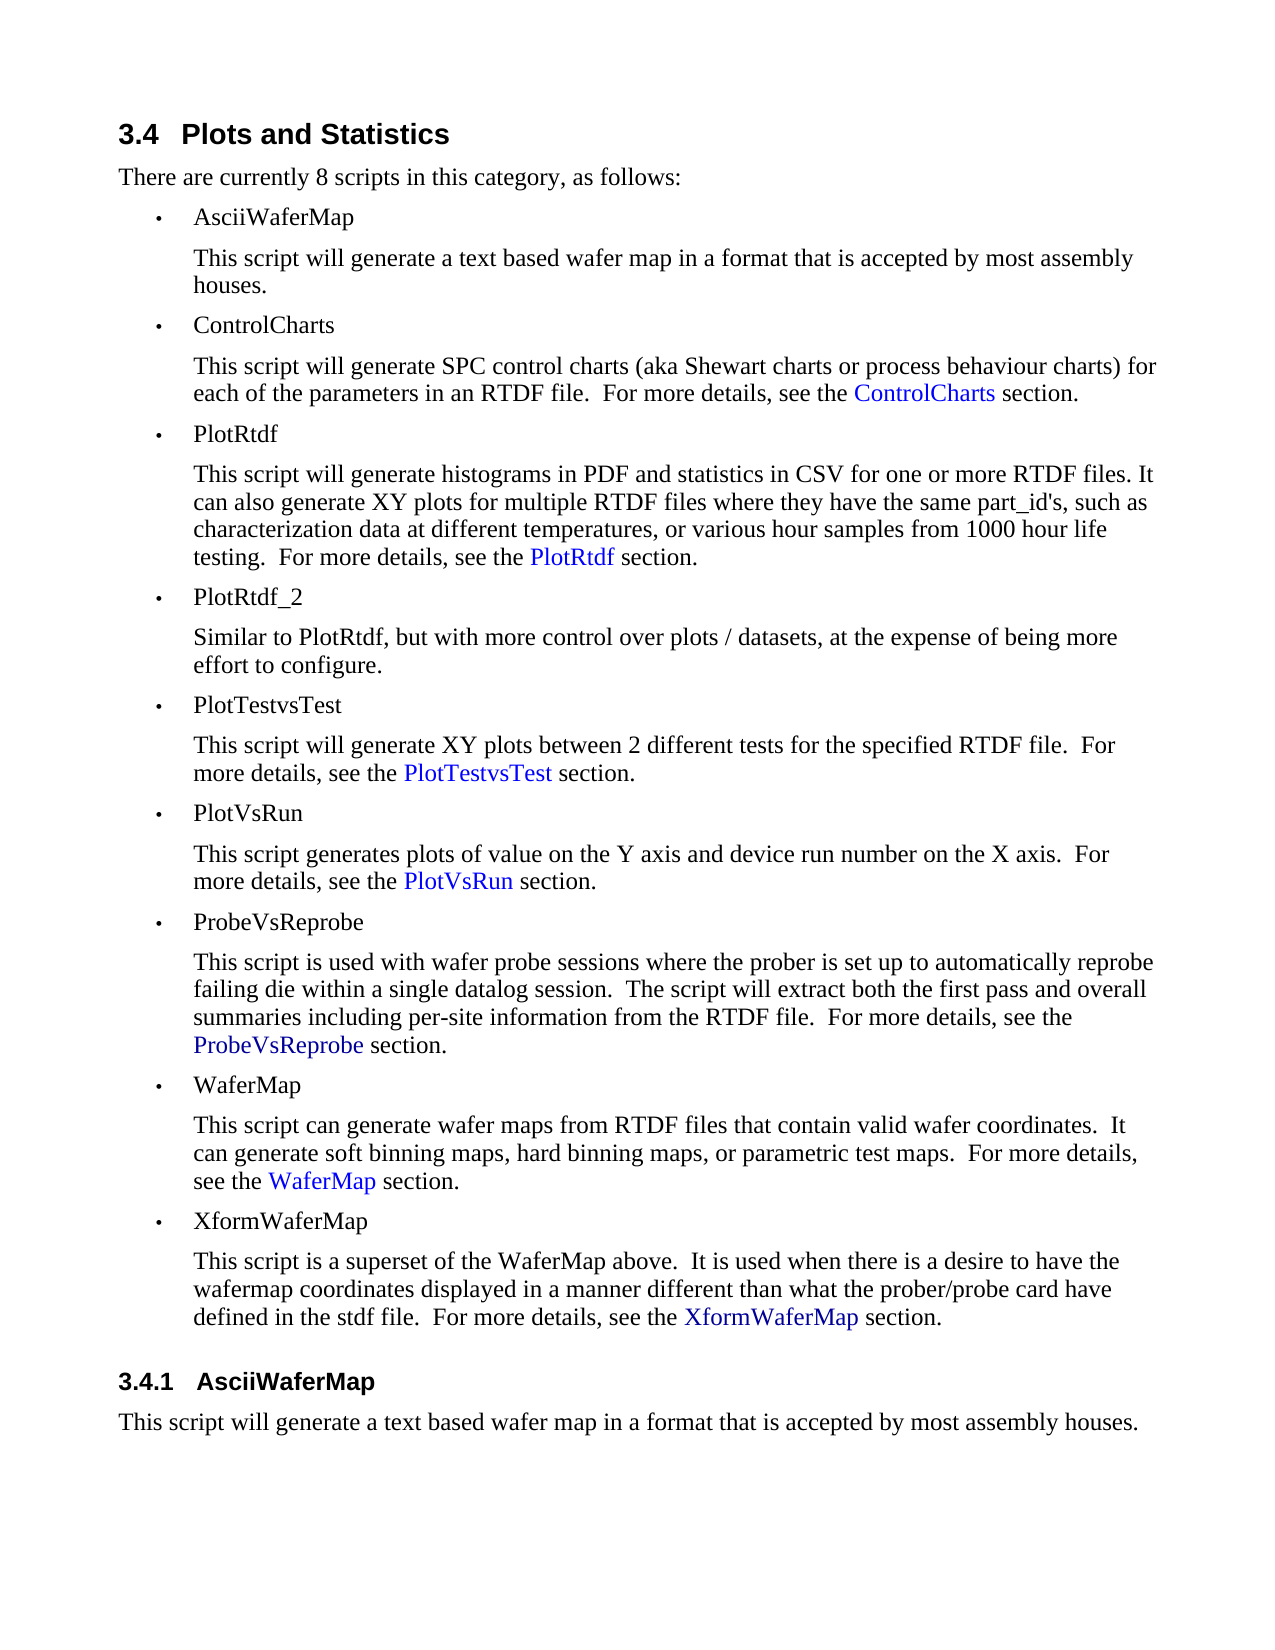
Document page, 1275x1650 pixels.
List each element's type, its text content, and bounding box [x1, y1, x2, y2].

subtitle Plots and Statistics [118, 118, 1157, 151]
list ControlCharts [156, 312, 1157, 339]
list PlotTestvsTest [156, 691, 1157, 719]
list Similar to PlotRtdf, but with more control over plots / datasets, at the expense of being more effort to configure. [156, 623, 1157, 679]
list PlotRtdf_2 [156, 583, 1157, 611]
list PlotRtdf [156, 420, 1157, 447]
list This script can generate wafer maps from RTDF files that contain valid wafer coordinates. It can generate soft binning maps, hard binning maps, or parametric test maps. For more details, see the WaferMap section. [156, 1111, 1157, 1194]
subtitle AsciiWaferMap [118, 1368, 1157, 1396]
list This script will generate histograms in PDF and statistics in CSV for one or more RTDF files. It can also generate XY plots for multiple RTDF files where they have the same part_id's, such as characterization data at different temperatures, or various hour samples from 1000 hour life testing. For more details, see the PlotRtdf section. [156, 460, 1157, 571]
list PlotVsRun [156, 799, 1157, 827]
list This script will generate a text based wafer map in a format that is accepted by most assembly houses. [156, 244, 1157, 299]
list AsciiWaferMap [156, 203, 1157, 231]
list ProbeVsReprobe [156, 908, 1157, 935]
list This script will generate XY plots between 2 different tests for the specified RTDF file. For more details, see the PlotTestvsTest section. [156, 732, 1157, 787]
list This script will generate SPC control charts (aka Shewart charts or process behaviour charts) for each of the parameters in an RTDF file. For more details, see the ControlCharts section. [156, 352, 1157, 407]
text There are currently 8 scripts in this category, as follows: [118, 163, 1157, 191]
list This script is used with wafer probe sessions where the prober is set up to automatically reprobe failing die within a single datalog session. The script will extract both the first pass and overall summaries including per-site information from the RTDF file. For more details, see the ProbeVsReprobe section. [156, 948, 1157, 1059]
list This script is a superset of the WaferMap above. It is used when there is a desire to have the wafermap coordinates displayed in a manner different than what the prober/probe card have defined in the stdf file. For more details, see the XformWaferMap section. [156, 1247, 1157, 1330]
list WaferMap [156, 1071, 1157, 1099]
text This script will generate a text based wafer map in a format that is accepted by most assembly houses. [118, 1408, 1157, 1436]
list This script generates plots of value on the Y axis and device run number on the X axis. For more details, see the PlotVsRun section. [156, 840, 1157, 895]
list XformWaferMap [156, 1207, 1157, 1235]
